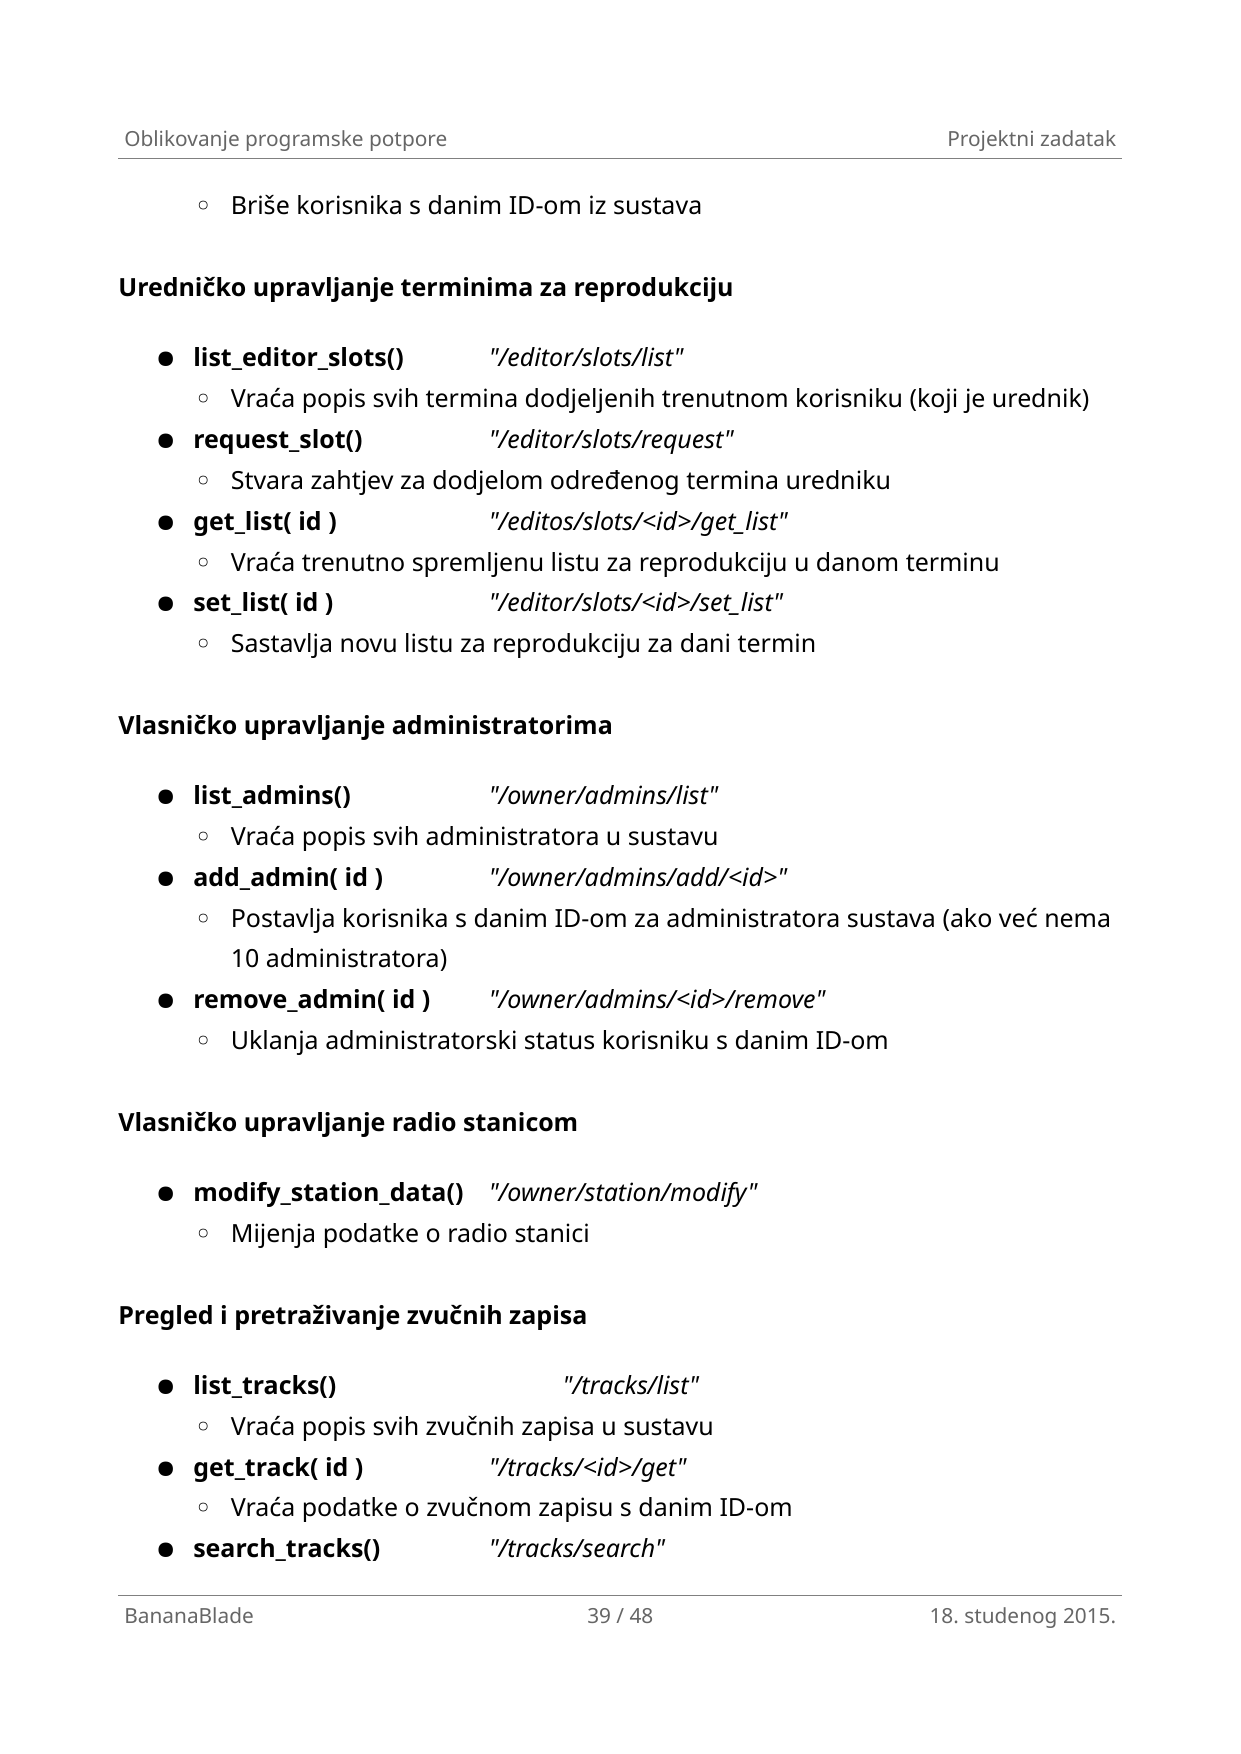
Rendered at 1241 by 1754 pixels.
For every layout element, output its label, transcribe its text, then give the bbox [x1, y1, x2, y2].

list Mijenja podatke o radio stanici [193, 1216, 1122, 1250]
list Briše korisnika s danim ID-om iz sustava [193, 188, 1122, 222]
list Vraća trenutno spremljenu listu za reprodukciju u danom terminu [193, 544, 1122, 578]
list Vraća podatke o zvučnom zapisu s danim ID-om [193, 1490, 1122, 1524]
list set_list( id ) "/editor/slots/<id>/set_list" [156, 585, 1122, 619]
text Pregled i pretraživanje zvučnih zapisa [118, 1297, 1122, 1331]
list add_admin( id ) "/owner/admins/add/<id>" [156, 859, 1122, 893]
list Vraća popis svih termina dodjeljenih trenutnom korisniku (koji je urednik) [193, 381, 1122, 415]
list Stvara zahtjev za dodjelom određenog termina uredniku [193, 462, 1122, 497]
list Uklanja administratorski status korisniku s danim ID-om [193, 1023, 1122, 1057]
list Vraća popis svih administratora u sustavu [193, 819, 1122, 853]
list get_track( id ) "/tracks/<id>/get" [156, 1449, 1122, 1483]
list list_admins() "/owner/admins/list" [156, 778, 1122, 812]
list Vraća popis svih zvučnih zapisa u sustavu [193, 1408, 1122, 1442]
list Sastavlja novu listu za reprodukciju za dani termin [193, 626, 1122, 660]
list Postavlja korisnika s danim ID-om za administratora sustava (ako već nema 10 administratora) [193, 900, 1122, 975]
list remove_admin( id ) "/owner/admins/<id>/remove" [156, 982, 1122, 1016]
list search_tracks() "/tracks/search" [156, 1531, 1122, 1565]
list request_slot() "/editor/slots/request" [156, 422, 1122, 456]
list list_editor_slots() "/editor/slots/list" [156, 340, 1122, 374]
list modify_station_data() "/owner/station/modify" [156, 1175, 1122, 1209]
text Vlasničko upravljanje administratorima [118, 707, 1122, 742]
text Uredničko upravljanje terminima za reprodukciju [118, 270, 1122, 304]
text Vlasničko upravljanje radio stanicom [118, 1104, 1122, 1138]
list list_tracks() "/tracks/list" [156, 1368, 1122, 1402]
list get_list( id ) "/editos/slots/<id>/get_list" [156, 503, 1122, 537]
